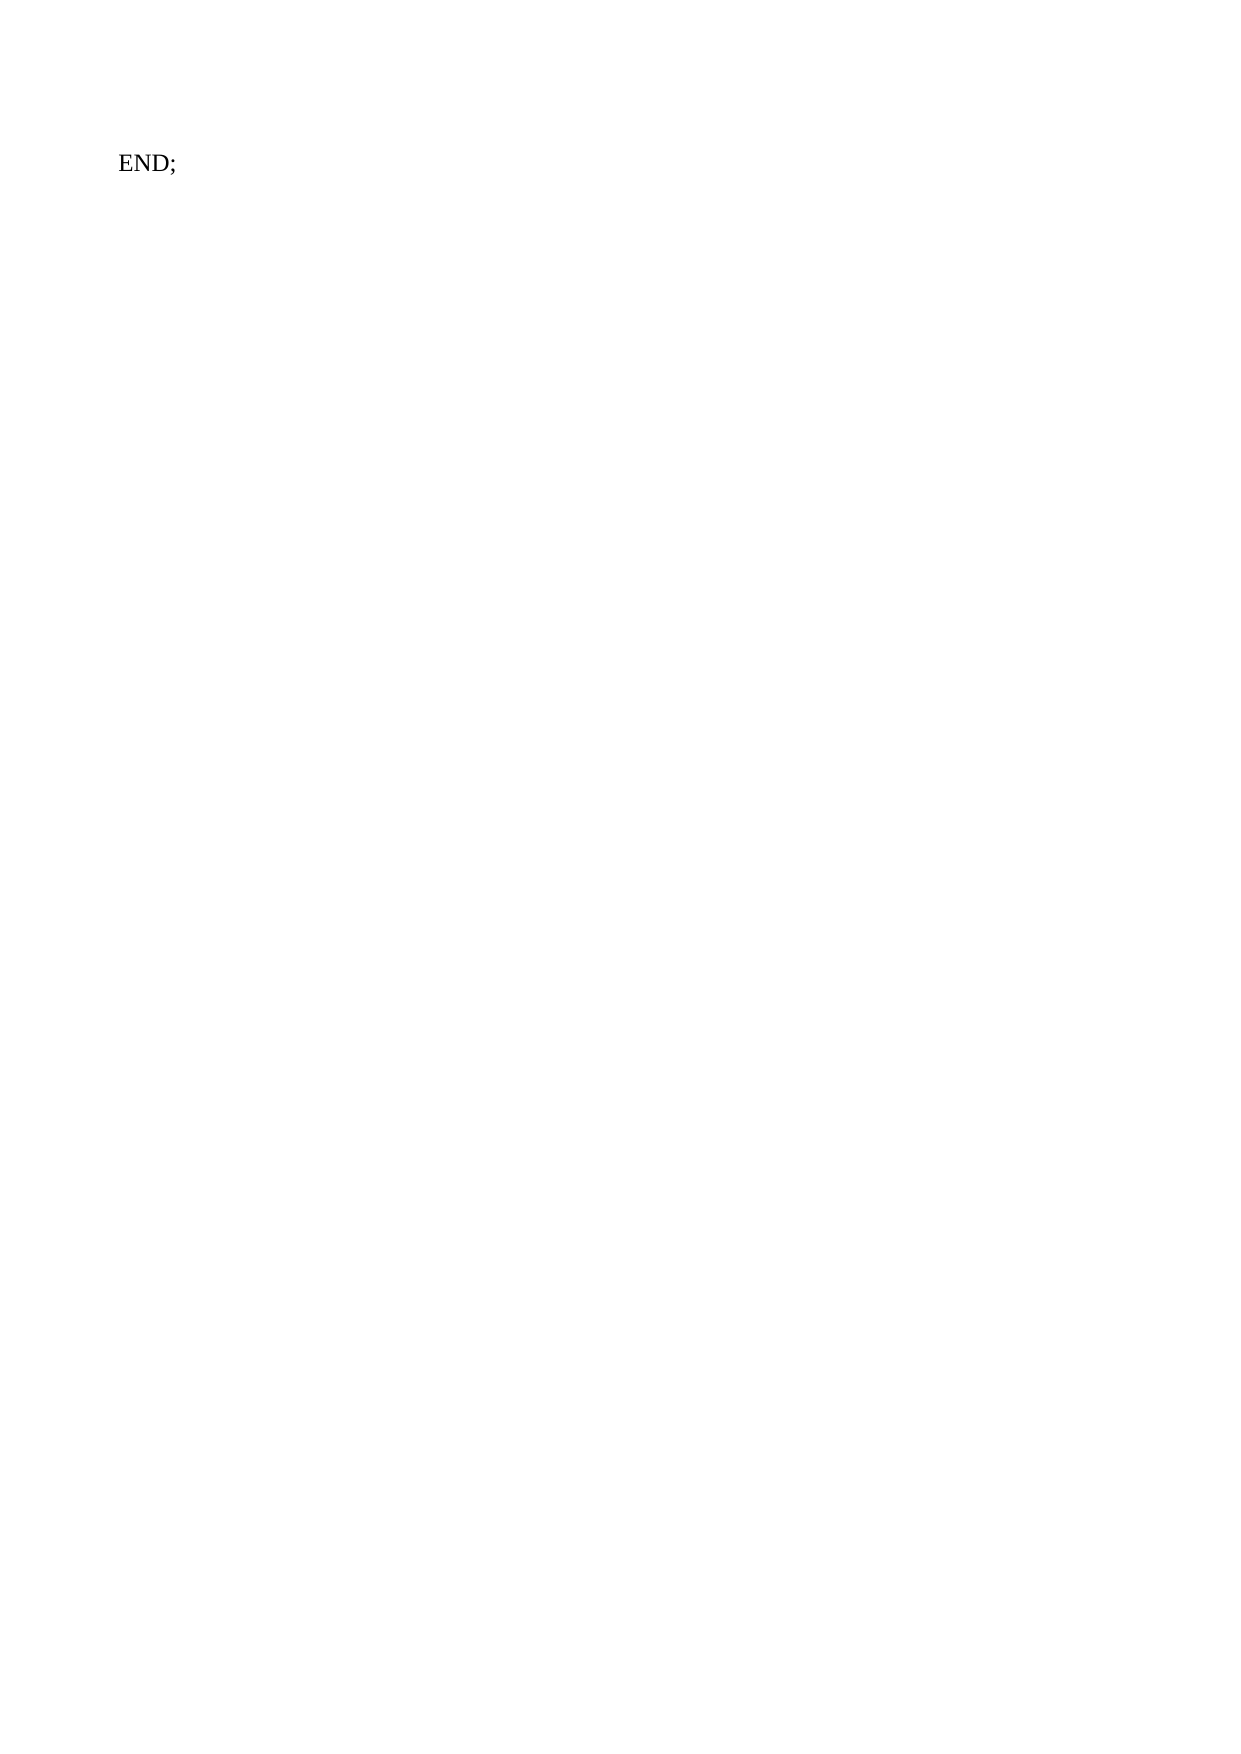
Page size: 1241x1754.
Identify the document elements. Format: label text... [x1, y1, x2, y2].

text END; [118, 148, 1122, 176]
